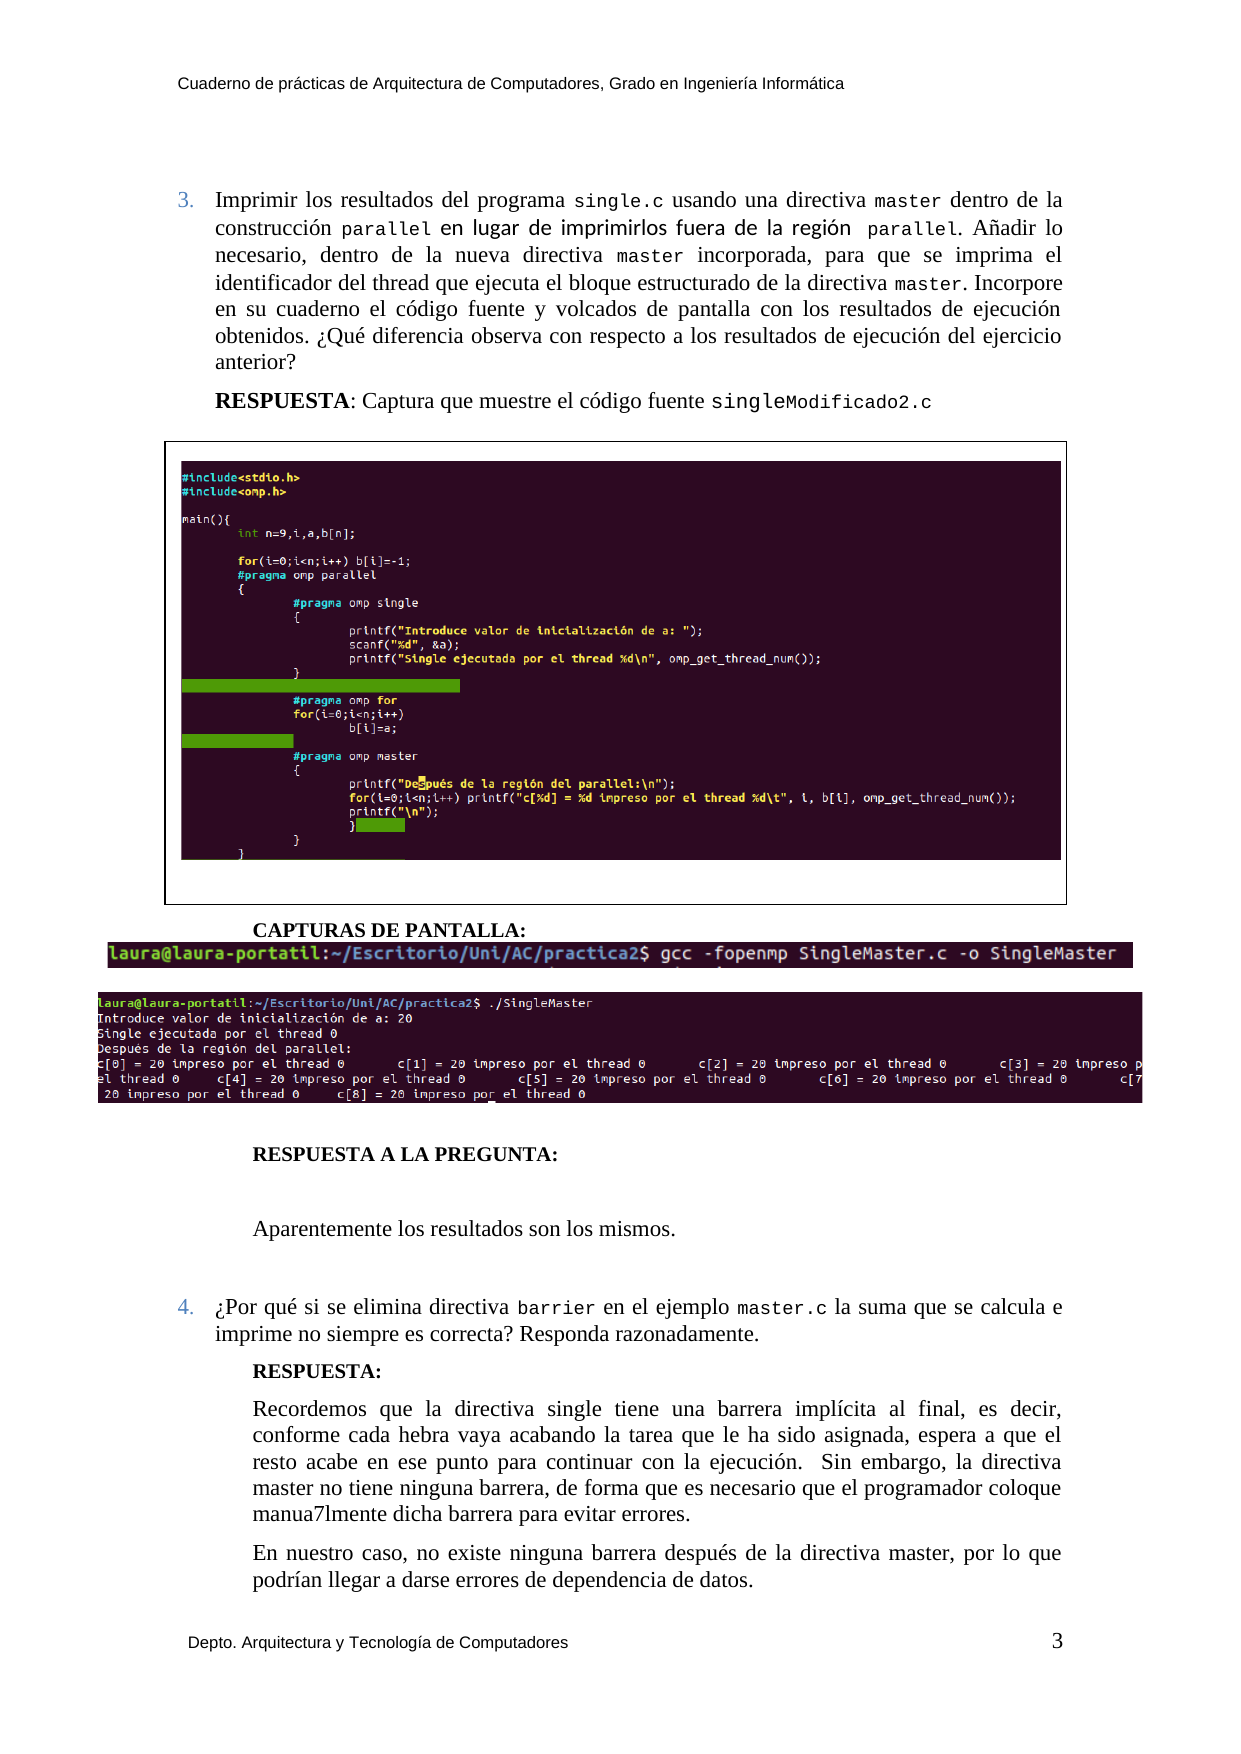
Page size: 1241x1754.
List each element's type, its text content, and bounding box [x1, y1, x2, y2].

text RESPUESTA: Captura que muestre el código fuente singleModificado2.c [215, 387, 1063, 415]
text RESPUESTA A LA PREGUNTA: [252, 1142, 1063, 1166]
picture [98, 992, 1143, 1103]
list Aparentemente los resultados son los mismos. [252, 1215, 1063, 1241]
picture [107, 942, 1133, 968]
picture [181, 461, 1061, 860]
list En nuestro caso, no existe ninguna barrera después de la directiva master, por lo que podrían llegar a darse errores de dependencia de datos. [252, 1539, 1063, 1592]
list ¿Por qué si se elimina directiva barrier en el ejemplo master.c la suma que se calcula e imprime no siempre es correcta? Responda razonadamente. [177, 1293, 1063, 1346]
table_header [166, 442, 1066, 904]
text CAPTURAS DE PANTALLA: [252, 918, 1063, 942]
list Recordemos que la directiva single tiene una barrera implícita al final, es decir, conforme cada hebra vaya acabando la tarea que le ha sido asignada, espera a que el resto acabe en ese punto para continuar con la ejecución. Sin embargo, la directiva master no tiene ninguna barrera, de forma que es necesario que el programador coloque manua7lmente dicha barrera para evitar errores. [252, 1395, 1063, 1527]
list Imprimir los resultados del programa single.c usando una directiva master dentro de la construcción parallel en lugar de imprimirlos fuera de la región parallel. Añadir lo necesario, dentro de la nueva directiva master incorporada, para que se imprima el identificador del thread que ejecuta el bloque estructurado de la directiva master. Incorpore en su cuaderno el código fuente y volcados de pantalla con los resultados de ejecución obtenidos. ¿Qué diferencia observa con respecto a los resultados de ejecución del ejercicio anterior? [177, 187, 1063, 374]
text RESPUESTA: [252, 1358, 1063, 1383]
